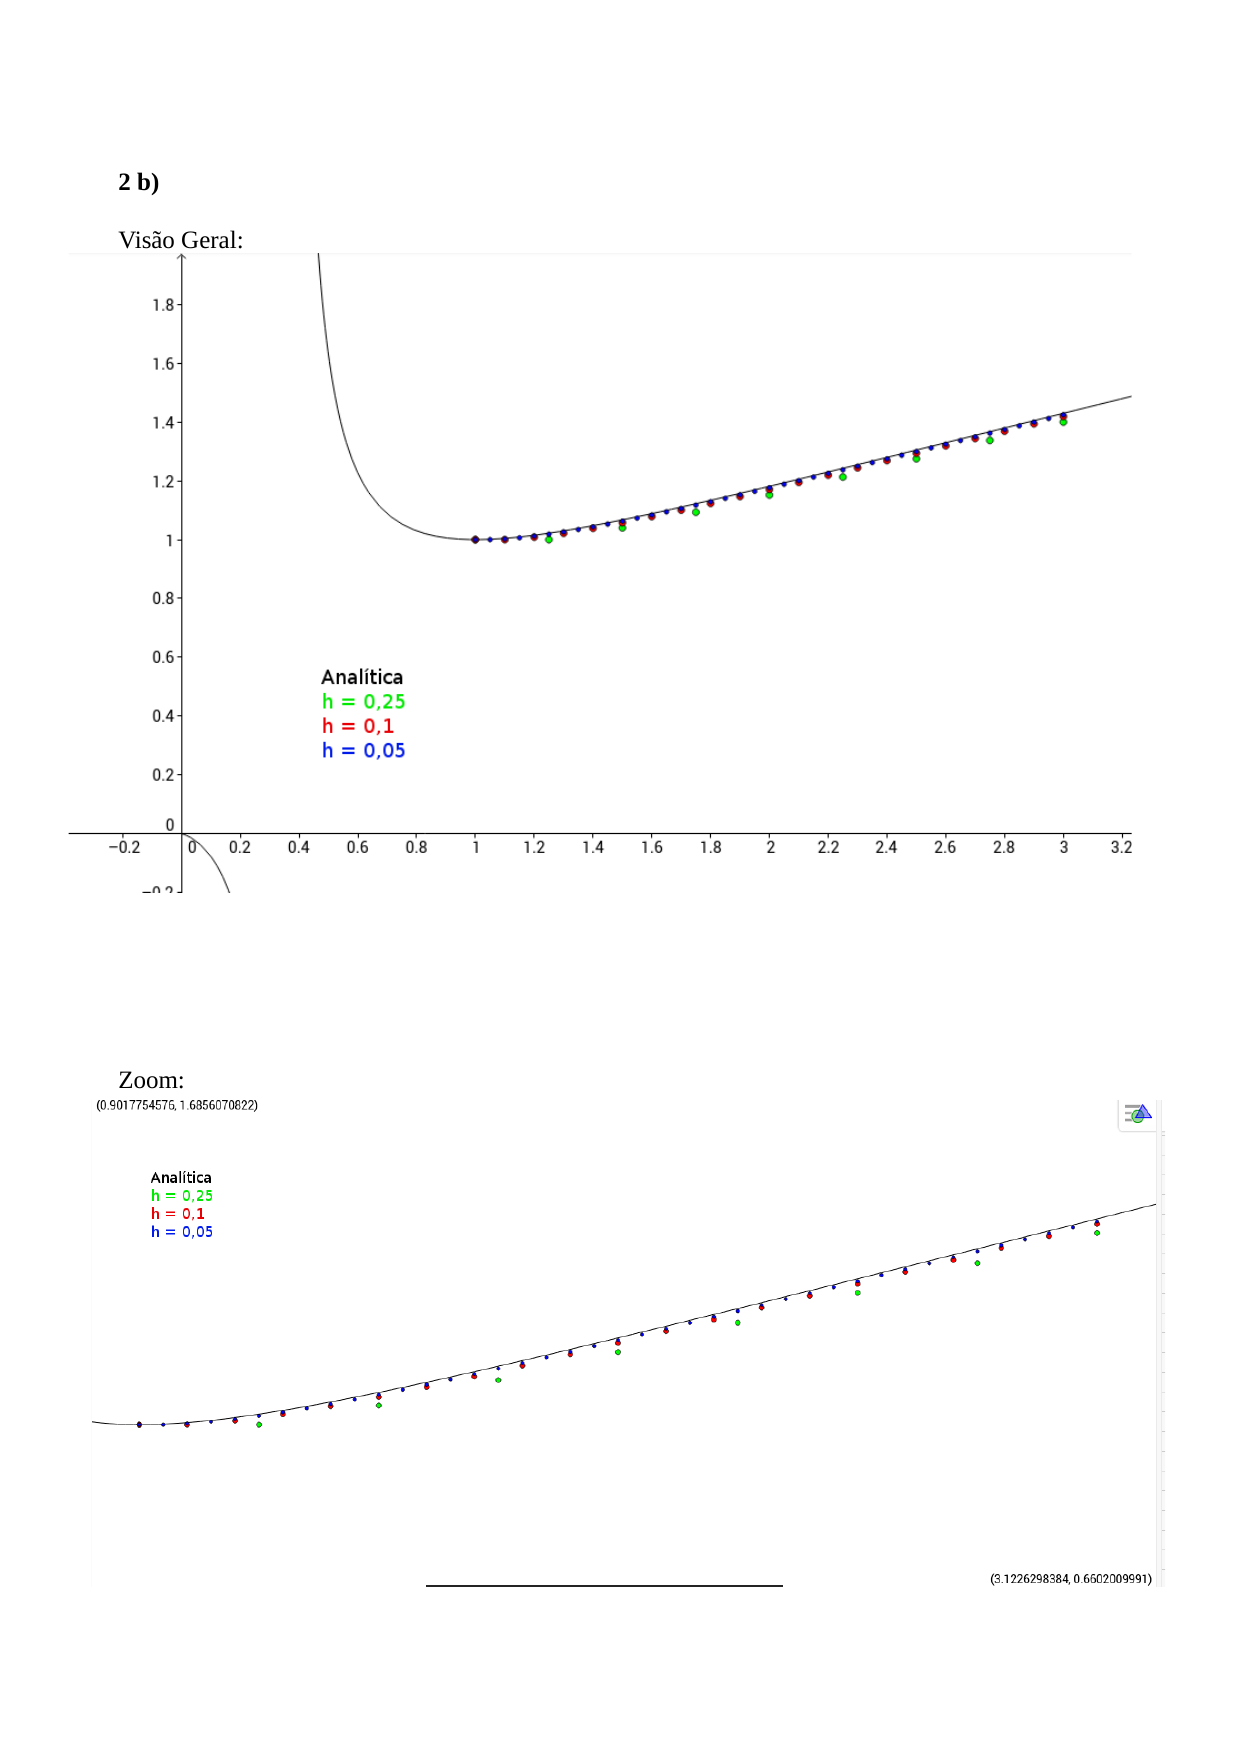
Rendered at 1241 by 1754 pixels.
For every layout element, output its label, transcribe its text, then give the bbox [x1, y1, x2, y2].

picture [91, 1100, 1166, 1587]
text Zoom: [118, 1065, 1122, 1094]
picture [68, 253, 1132, 893]
text Visão Geral: [118, 225, 1122, 253]
text 2 b) [118, 167, 1122, 196]
